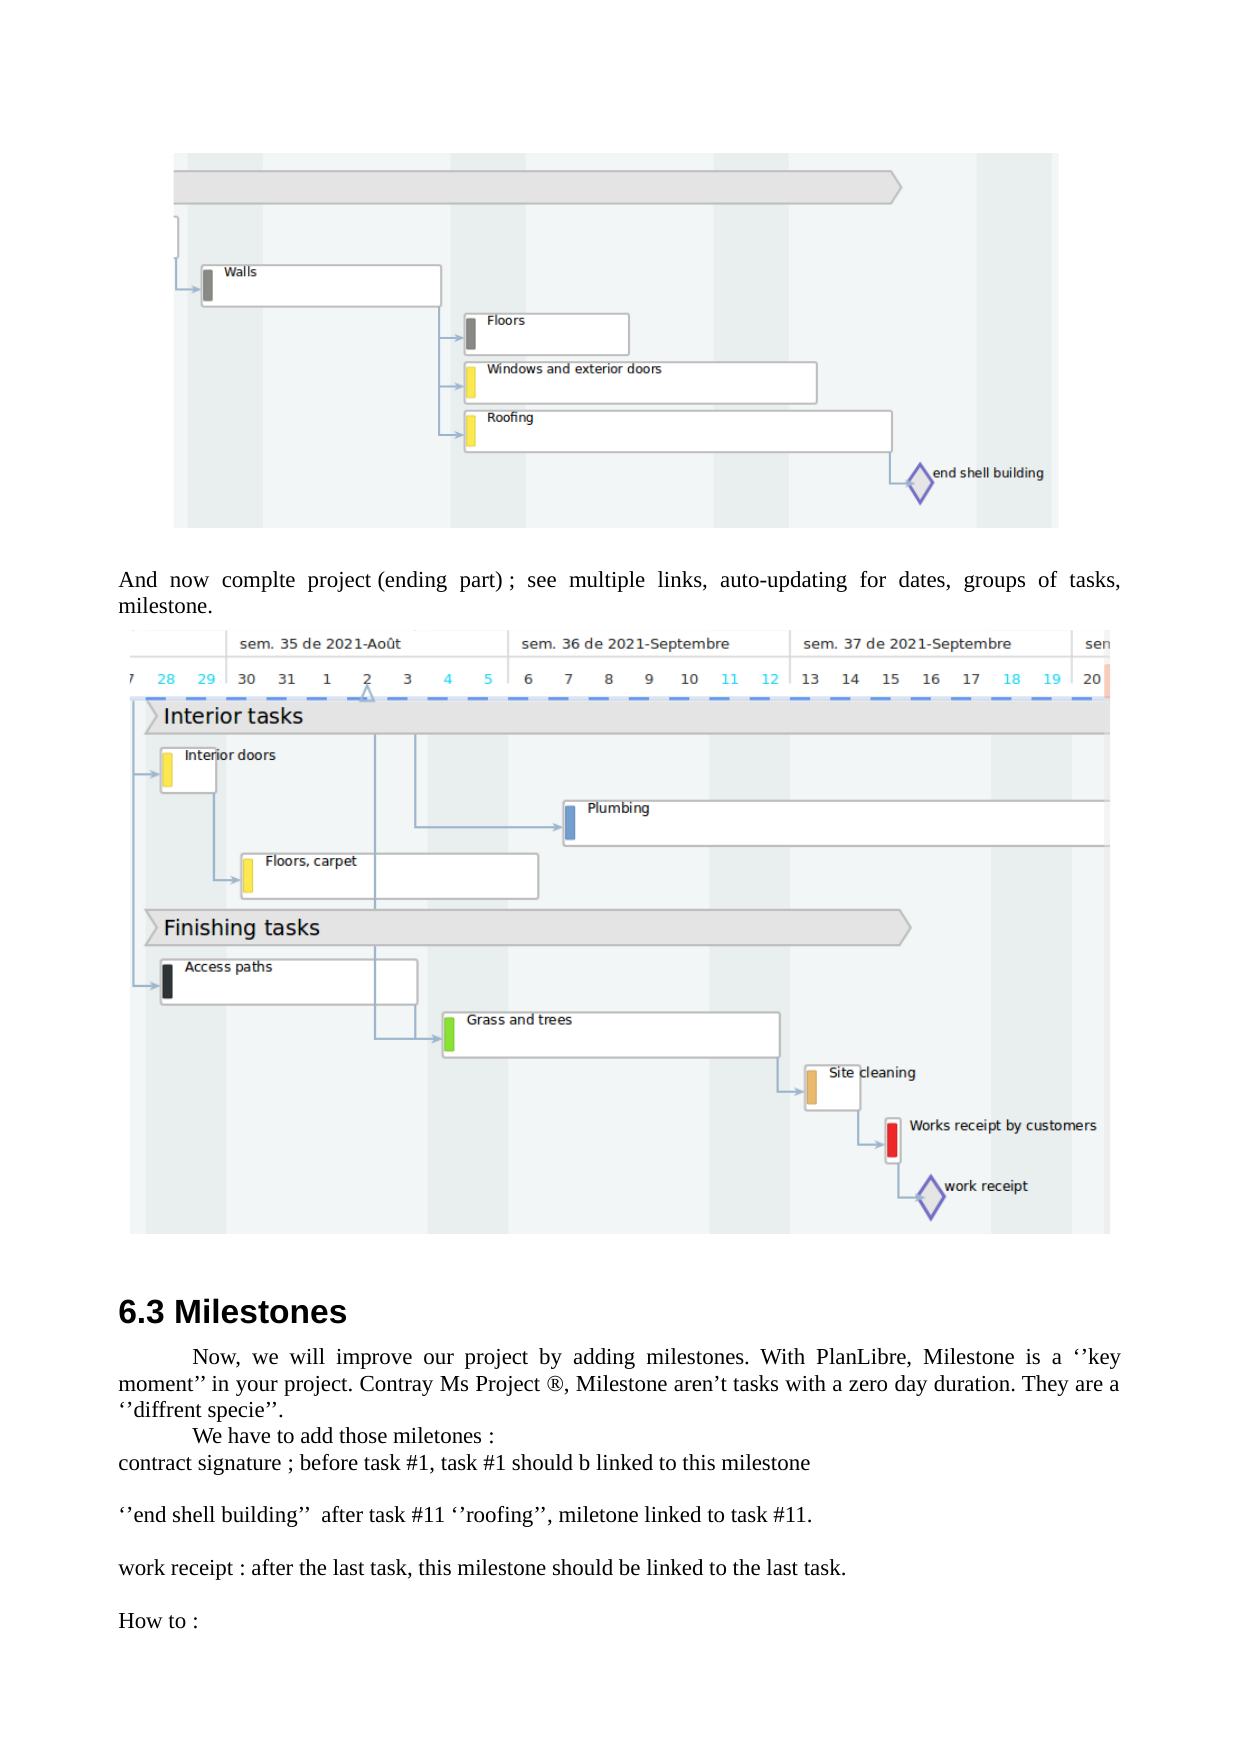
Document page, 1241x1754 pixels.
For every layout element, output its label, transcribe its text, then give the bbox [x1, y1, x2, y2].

subtitle 6.3 Milestones [118, 1292, 1122, 1331]
picture [173, 153, 1059, 528]
text Now, we will improve our project by adding milestones. With PlanLibre, Milestone is a ‘’key moment’’ in your project. Contray Ms Project ®, Milestone aren’t tasks with a zero day duration. They are a ‘’diffrent specie’’. [118, 1343, 1122, 1422]
text And now complte project (ending part) ; see multiple links, auto-updating for dates, groups of tasks, milestone. [118, 566, 1122, 618]
text We have to add those miletones : [118, 1422, 1122, 1449]
text work receipt : after the last task, this milestone should be linked to the last task. [118, 1554, 1122, 1581]
text contract signature ; before task #1, task #1 should b linked to this milestone [118, 1449, 1122, 1475]
picture [129, 630, 1111, 1234]
text How to : [118, 1607, 1122, 1633]
text ‘’end shell building’’ after task #11 ‘’roofing’’, miletone linked to task #11. [118, 1502, 1122, 1528]
